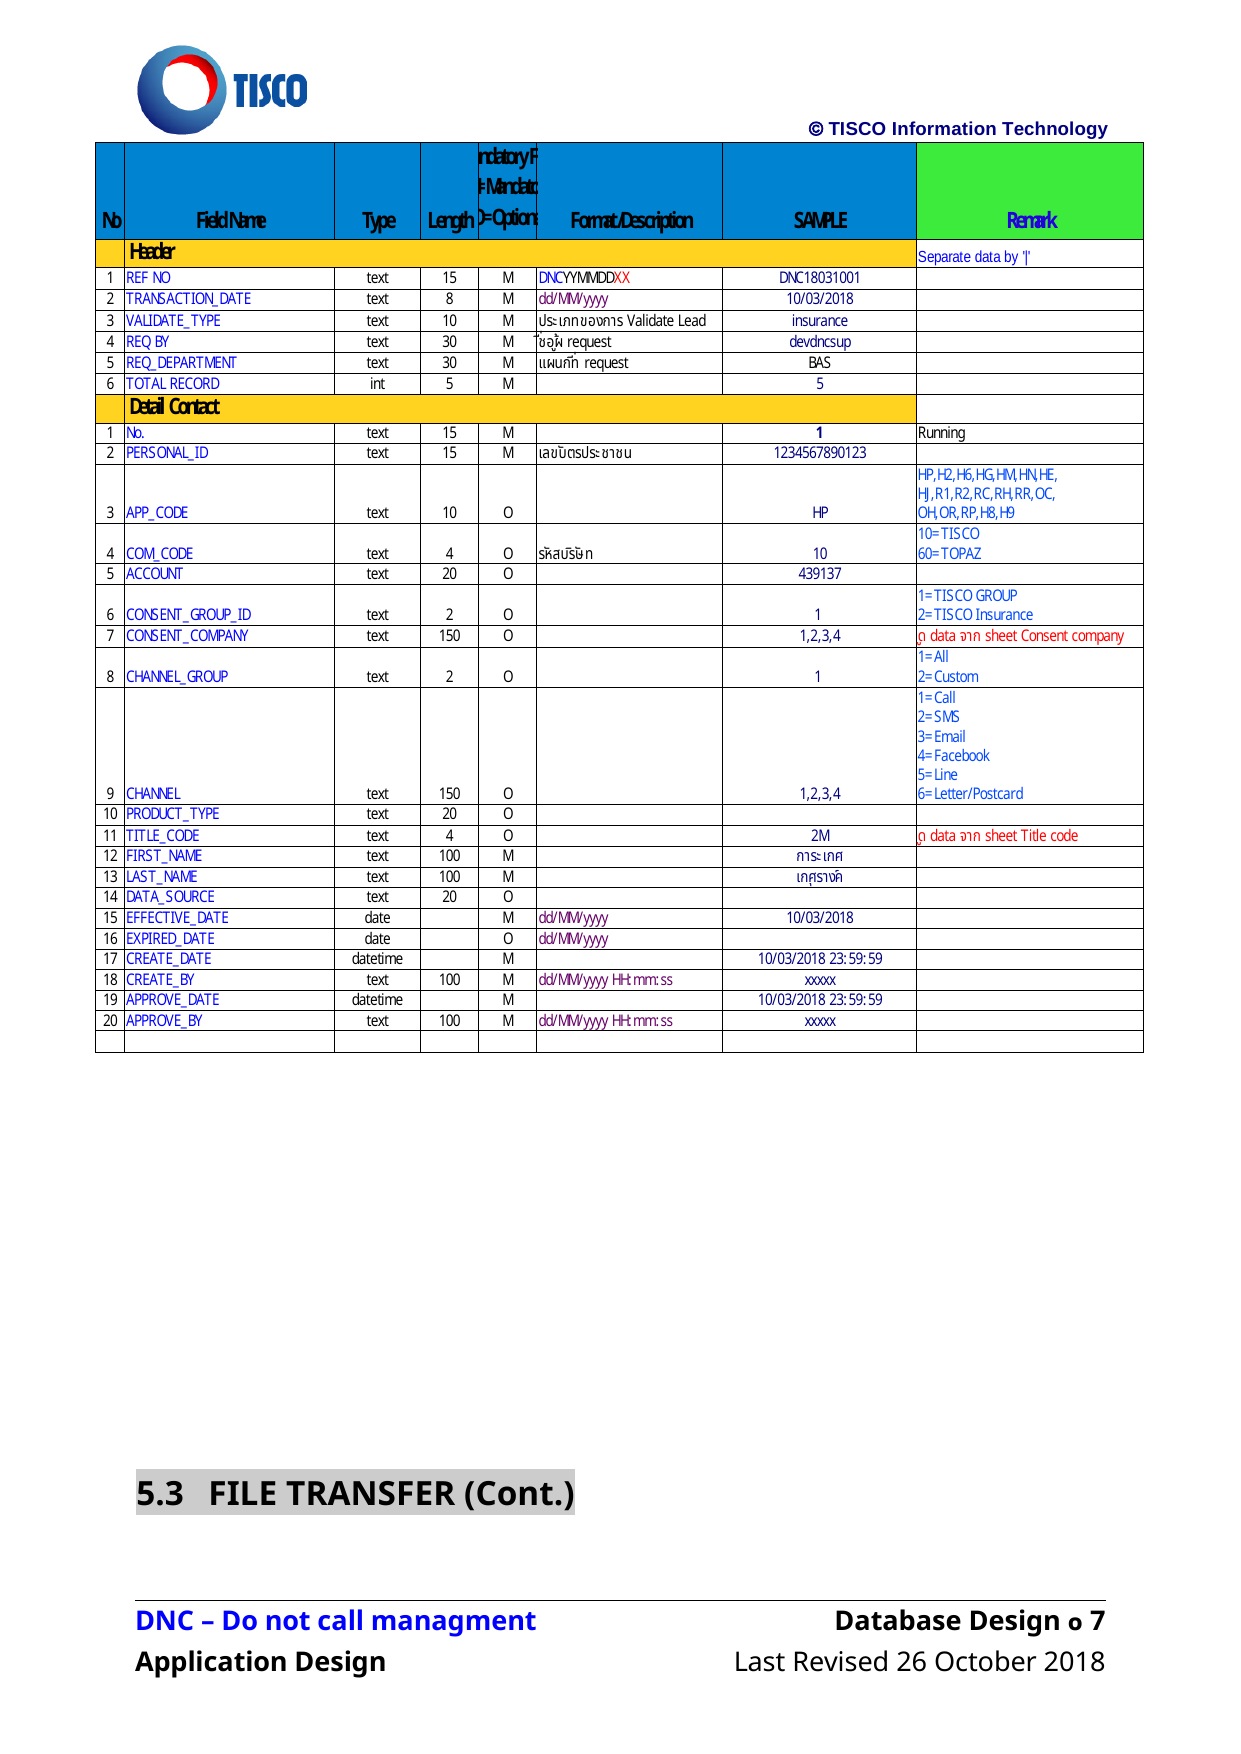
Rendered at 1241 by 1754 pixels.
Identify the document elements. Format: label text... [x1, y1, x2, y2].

text 5.3 FILE TRANSFER (Cont.) [136, 1469, 1106, 1515]
